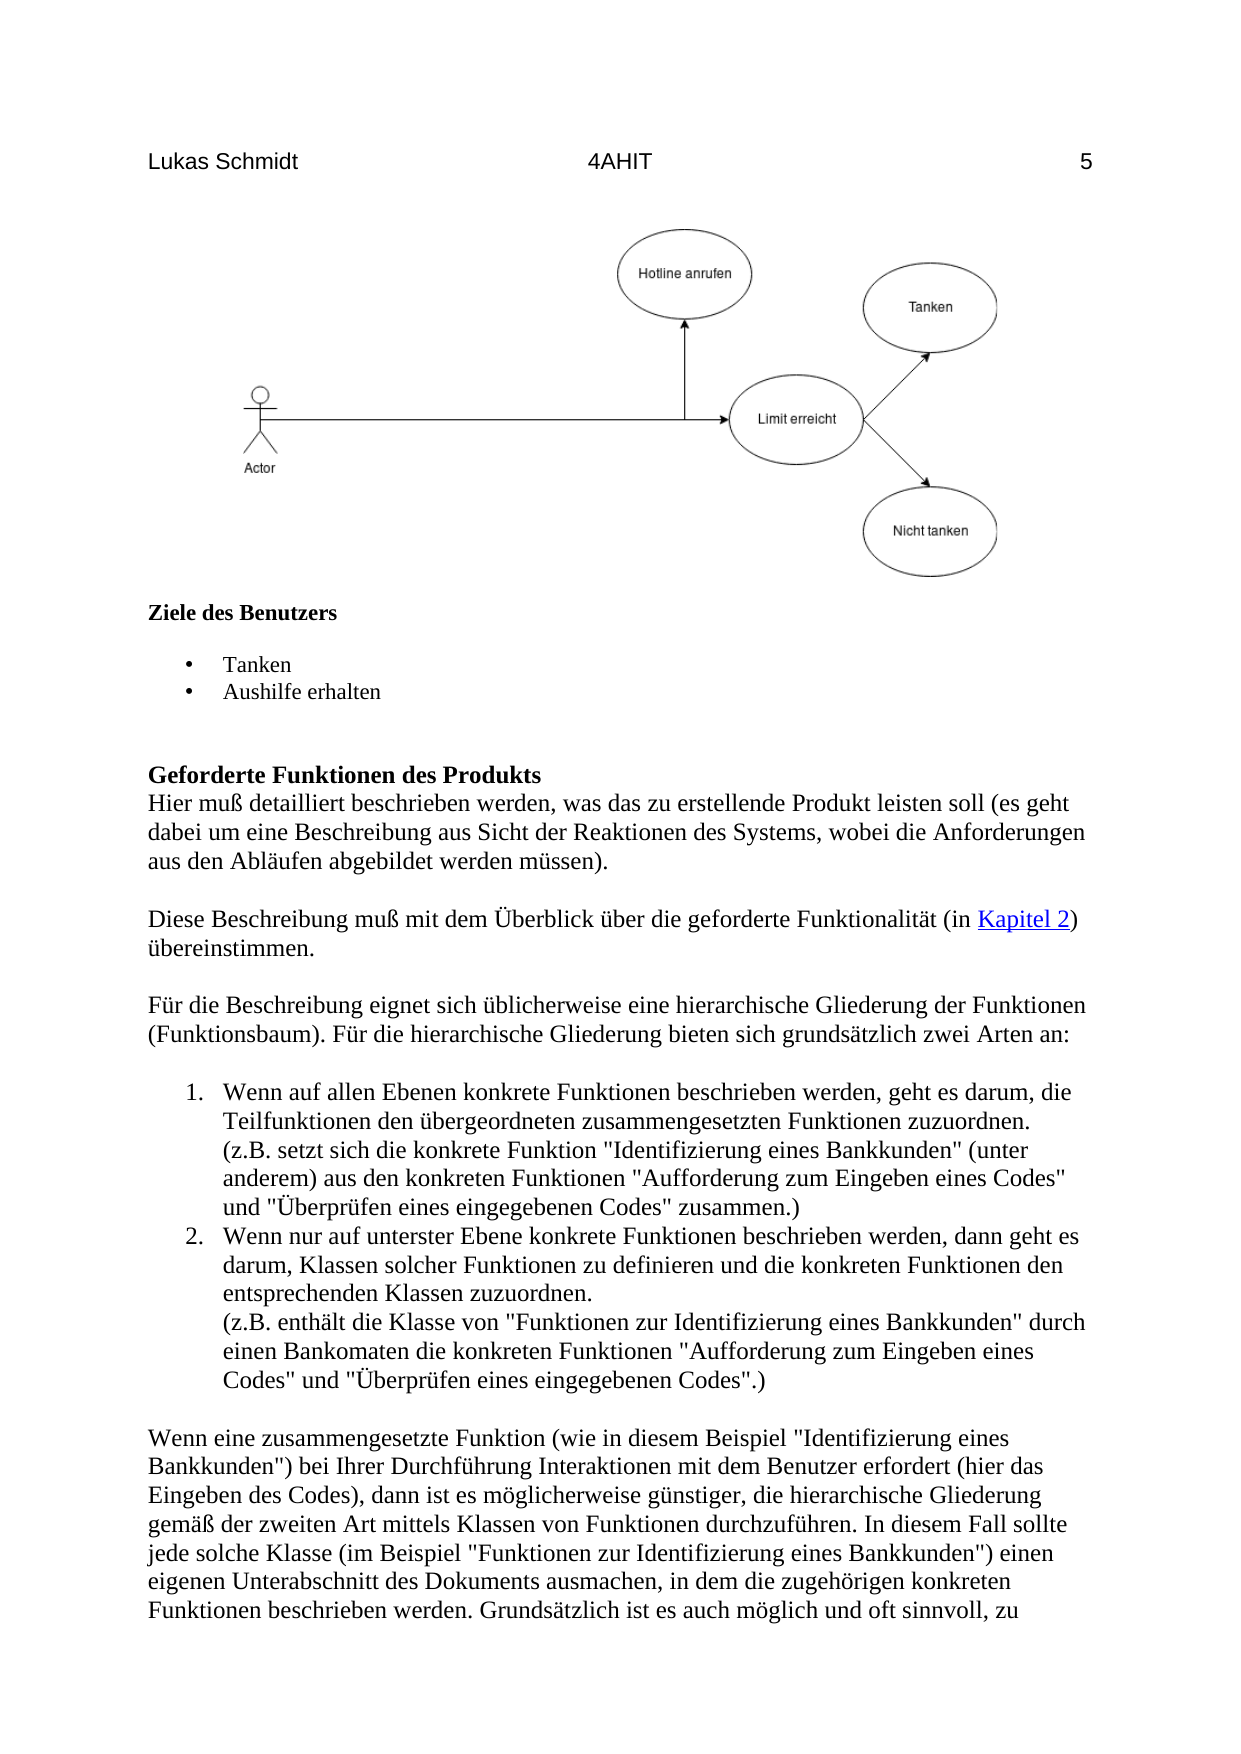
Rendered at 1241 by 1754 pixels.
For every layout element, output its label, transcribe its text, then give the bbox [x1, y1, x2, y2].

list Wenn auf allen Ebenen konkrete Funktionen beschrieben werden, geht es darum, die Teilfunktionen den übergeordneten zusammengesetzten Funktionen zuzuordnen. (z.B. setzt sich die konkrete Funktion "Identifizierung eines Bankkunden" (unter anderem) aus den konkreten Funktionen "Aufforderung zum Eingeben eines Codes" und "Überprüfen eines eingegebenen Codes" zusammen.) [185, 1077, 1093, 1221]
picture [243, 229, 998, 577]
text Diese Beschreibung muß mit dem Überblick über die geforderte Funktionalität (in Kapitel 2) übereinstimmen. [148, 904, 1093, 961]
text Ziele des Benutzers [148, 599, 1093, 625]
text Wenn eine zusammengesetzte Funktion (wie in diesem Beispiel "Identifizierung eines Bankkunden") bei Ihrer Durchführung Interaktionen mit dem Benutzer erfordert (hier das Eingeben des Codes), dann ist es möglicherweise günstiger, die hierarchische Gliederung gemäß der zweiten Art mittels Klassen von Funktionen durchzuführen. In diesem Fall sollte jede solche Klasse (im Beispiel "Funktionen zur Identifizierung eines Bankkunden") einen eigenen Unterabschnitt des Dokuments ausmachen, in dem die zugehörigen konkreten Funktionen beschrieben werden. Grundsätzlich ist es auch möglich und oft sinnvoll, zu [148, 1423, 1093, 1624]
text Für die Beschreibung eignet sich üblicherweise eine hierarchische Gliederung der Funktionen (Funktionsbaum). Für die hierarchische Gliederung bieten sich grundsätzlich zwei Arten an: [148, 991, 1093, 1048]
text Geforderte Funktionen des Produkts Hier muß detailliert beschrieben werden, was das zu erstellende Produkt leisten soll (es geht dabei um eine Beschreibung aus Sicht der Reaktionen des Systems, wobei die Anforderungen aus den Abläufen abgebildet werden müssen). [148, 760, 1093, 875]
list Wenn nur auf unterster Ebene konkrete Funktionen beschrieben werden, dann geht es darum, Klassen solcher Funktionen zu definieren und die konkreten Funktionen den entsprechenden Klassen zuzuordnen. (z.B. enthält die Klasse von "Funktionen zur Identifizierung eines Bankkunden" durch einen Bankomaten die konkreten Funktionen "Aufforderung zum Eingeben eines Codes" und "Überprüfen eines eingegebenen Codes".) [185, 1221, 1093, 1393]
list Aushilfe erhalten [185, 678, 1093, 704]
list Tanken [185, 651, 1093, 678]
